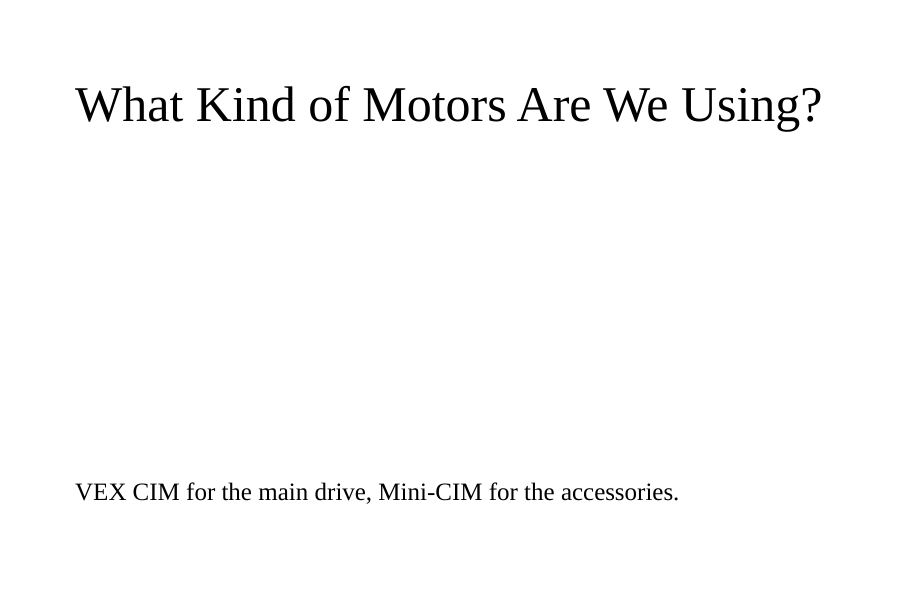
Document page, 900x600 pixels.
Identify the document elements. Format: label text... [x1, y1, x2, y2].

text VEX CIM for the main drive, Mini-CIM for the accessories. [75, 477, 825, 506]
text What Kind of Motors Are We Using? [75, 75, 825, 132]
